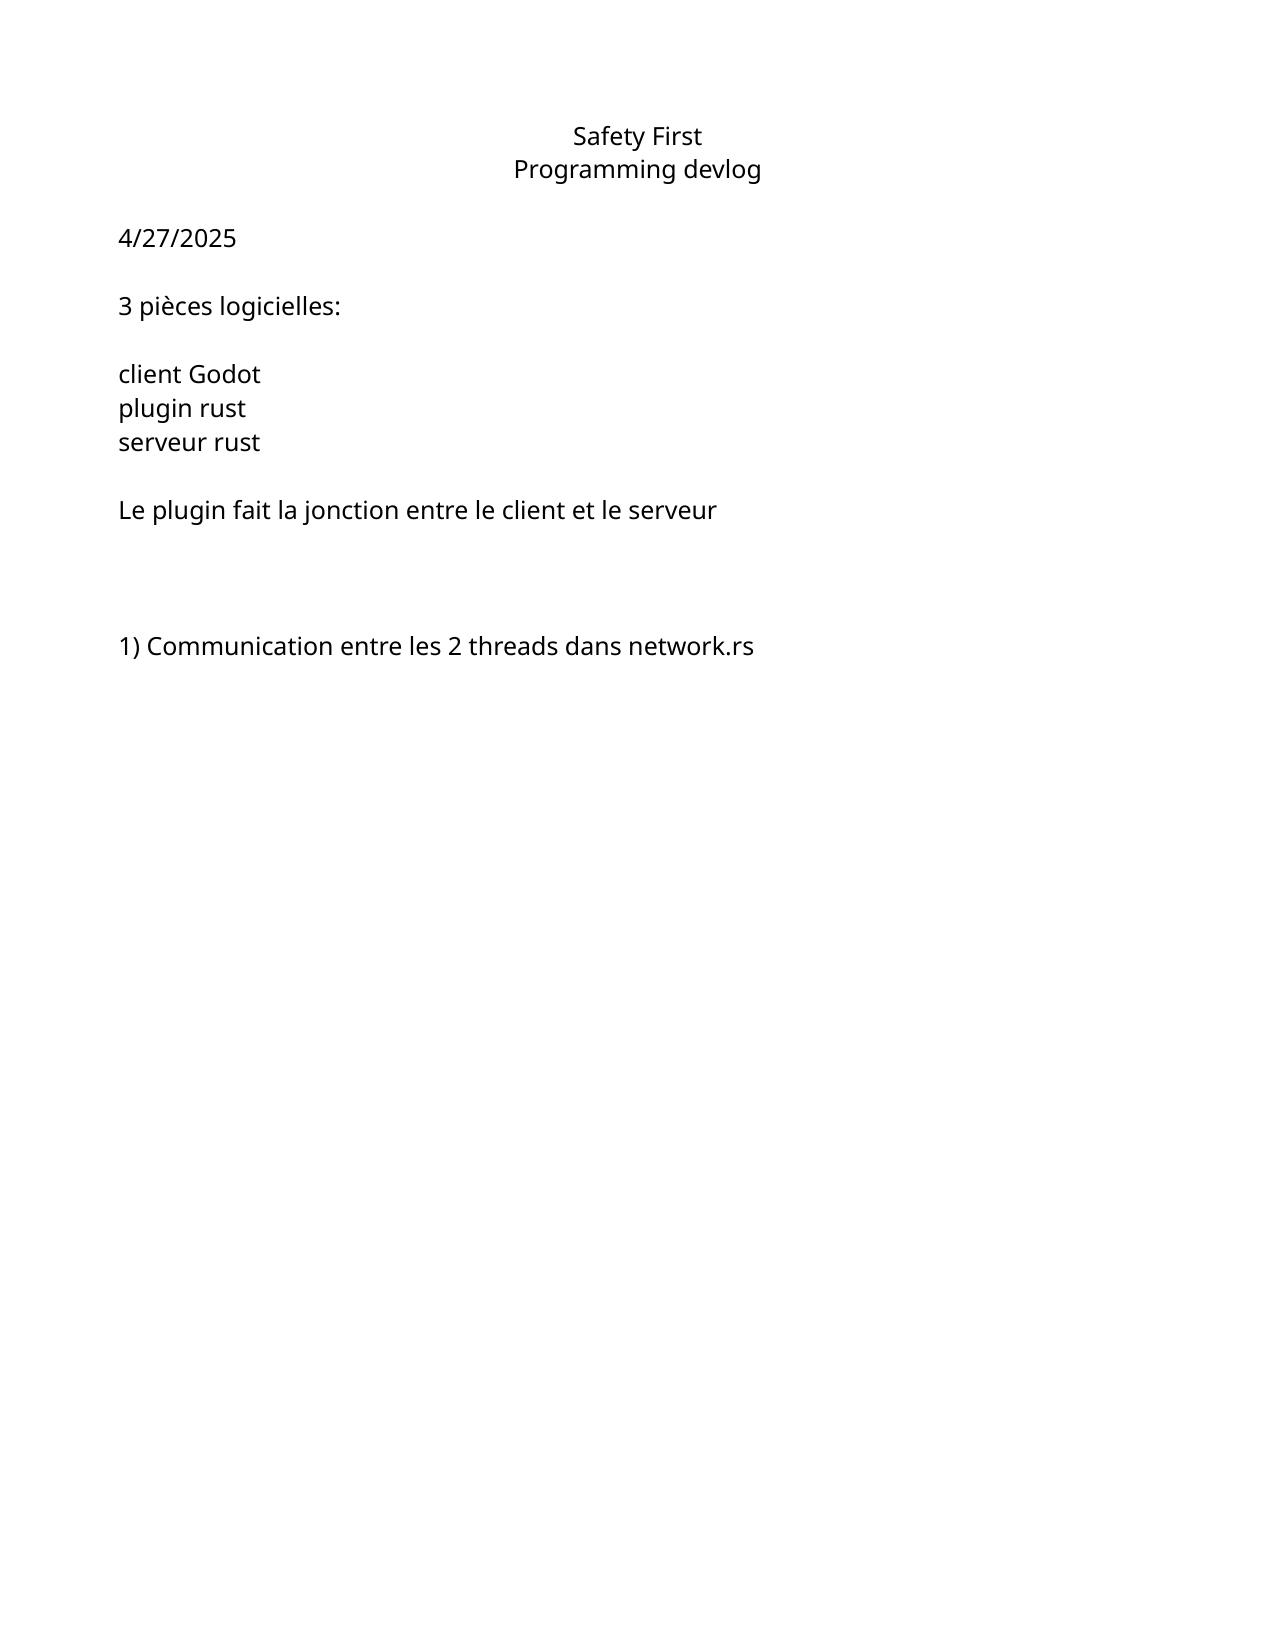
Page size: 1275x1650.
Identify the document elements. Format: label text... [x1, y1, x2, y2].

text Safety First [118, 118, 1157, 152]
text 1) Communication entre les 2 threads dans network.rs [118, 629, 1157, 663]
text serveur rust [118, 425, 1157, 459]
text Programming devlog [118, 152, 1157, 186]
text 3 pièces logicielles: [118, 288, 1157, 322]
text 4/27/2025 [118, 220, 1157, 254]
text client Godot [118, 357, 1157, 391]
text plugin rust [118, 391, 1157, 425]
text Le plugin fait la jonction entre le client et le serveur [118, 493, 1157, 527]
